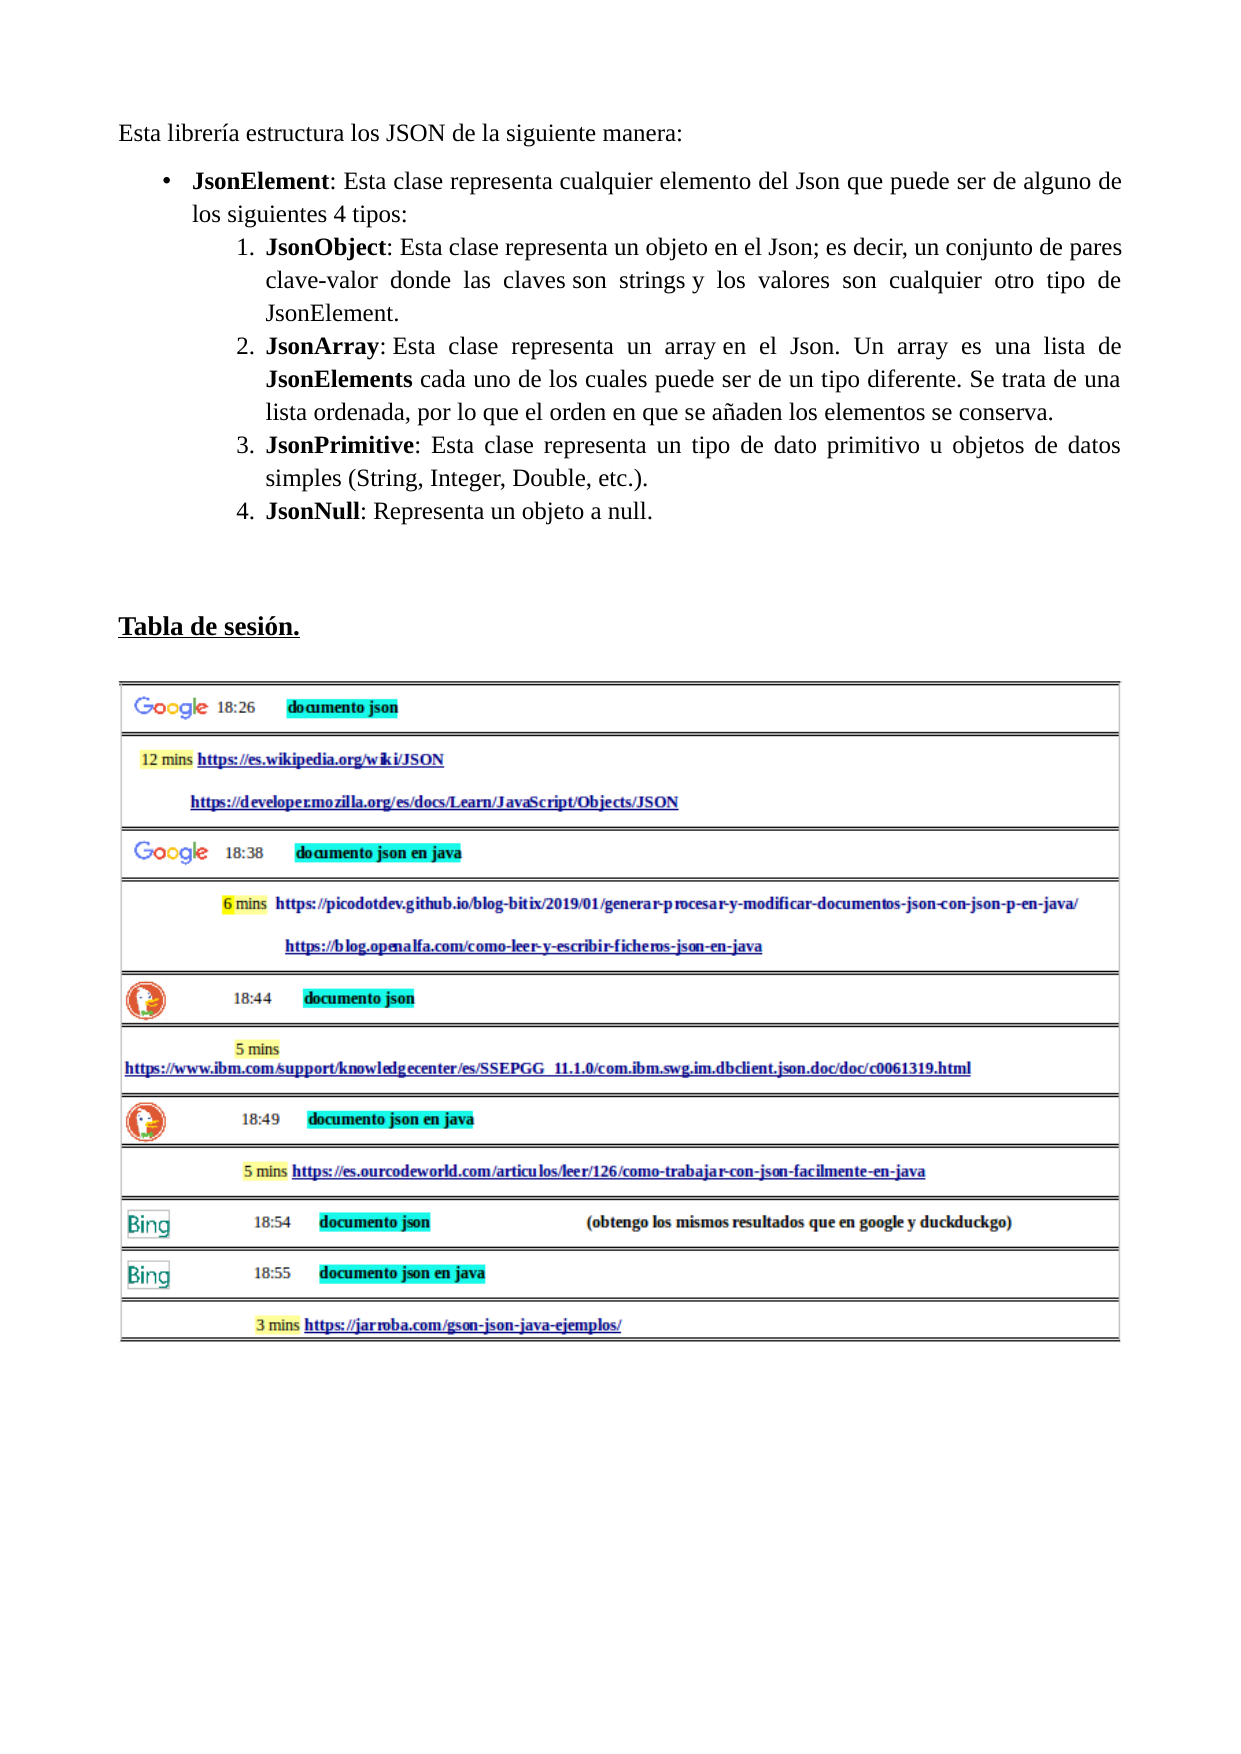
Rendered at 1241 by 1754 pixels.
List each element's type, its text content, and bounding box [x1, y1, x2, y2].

text Tabla de sesión. [118, 609, 1122, 641]
list JsonObject: Esta clase representa un objeto en el Json; es decir, un conjunto de pares clave-valor donde las claves son strings y los valores son cualquier otro tipo de JsonElement. [236, 232, 1122, 327]
list JsonNull: Representa un objeto a null. [236, 496, 1122, 525]
list JsonArray: Esta clase representa un array en el Json. Un array es una lista de JsonElements cada uno de los cuales puede ser de un tipo diferente. Se trata de una lista ordenada, por lo que el orden en que se añaden los elementos se conserva. [236, 331, 1122, 426]
text Esta librería estructura los JSON de la siguiente manera: [118, 118, 1122, 147]
list JsonElement: Esta clase representa cualquier elemento del Json que puede ser de alguno de los siguientes 4 tipos: [162, 166, 1122, 227]
list JsonPrimitive: Esta clase representa un tipo de dato primitivo u objetos de datos simples (String, Integer, Double, etc.). [236, 430, 1122, 492]
picture [118, 681, 1123, 1343]
